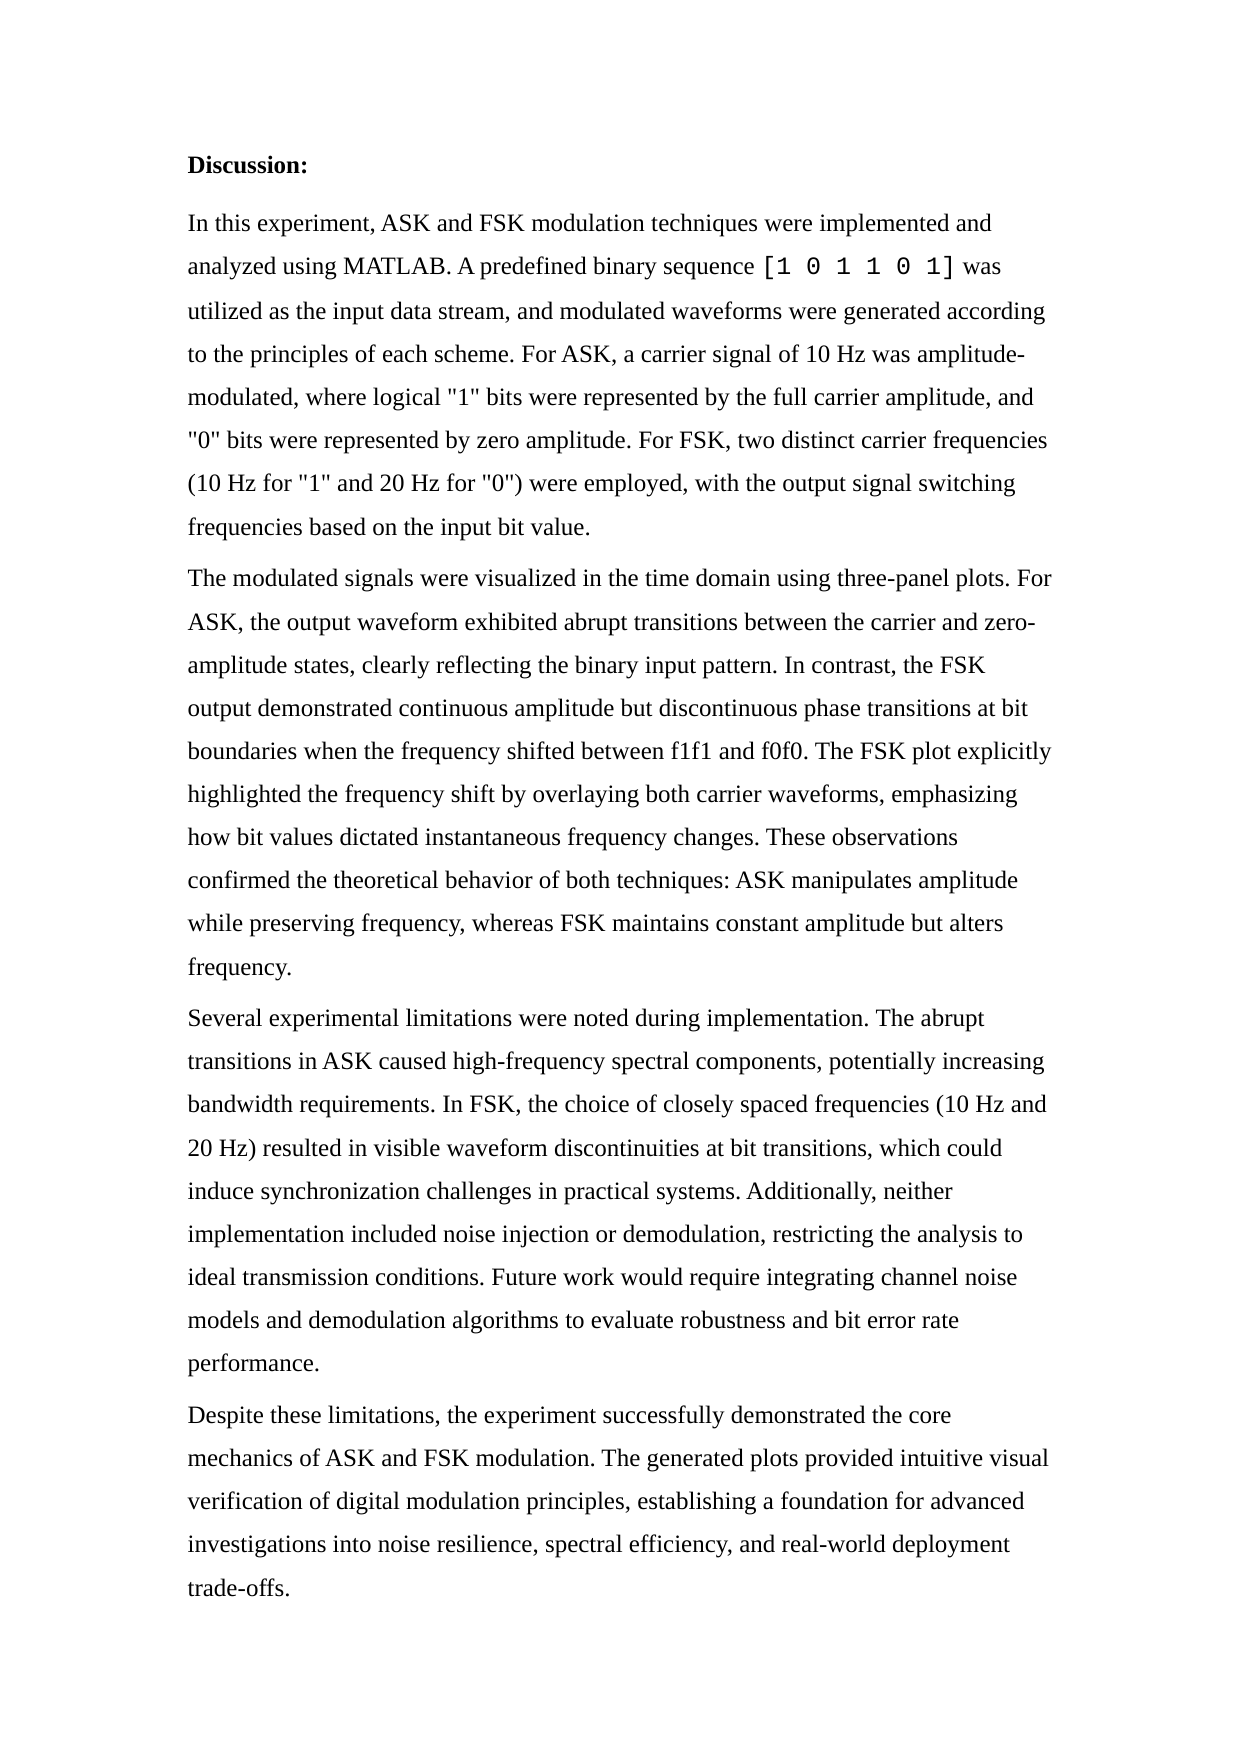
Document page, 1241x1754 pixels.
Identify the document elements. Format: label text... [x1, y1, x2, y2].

text The modulated signals were visualized in the time domain using three-panel plots. For ASK, the output waveform exhibited abrupt transitions between the carrier and zero-amplitude states, clearly reflecting the binary input pattern. In contrast, the FSK output demonstrated continuous amplitude but discontinuous phase transitions at bit boundaries when the frequency shifted between f1f1​ and f0f0​. The FSK plot explicitly highlighted the frequency shift by overlaying both carrier waveforms, emphasizing how bit values dictated instantaneous frequency changes. These observations confirmed the theoretical behavior of both techniques: ASK manipulates amplitude while preserving frequency, whereas FSK maintains constant amplitude but alters frequency. [187, 563, 1053, 980]
text Several experimental limitations were noted during implementation. The abrupt transitions in ASK caused high-frequency spectral components, potentially increasing bandwidth requirements. In FSK, the choice of closely spaced frequencies (10 Hz and 20 Hz) resulted in visible waveform discontinuities at bit transitions, which could induce synchronization challenges in practical systems. Additionally, neither implementation included noise injection or demodulation, restricting the analysis to ideal transmission conditions. Future work would require integrating channel noise models and demodulation algorithms to evaluate robustness and bit error rate performance. [187, 1003, 1053, 1377]
text Despite these limitations, the experiment successfully demonstrated the core mechanics of ASK and FSK modulation. The generated plots provided intuitive visual verification of digital modulation principles, establishing a foundation for advanced investigations into noise resilience, spectral efficiency, and real-world deployment trade-offs. [187, 1400, 1053, 1601]
text In this experiment, ASK and FSK modulation techniques were implemented and analyzed using MATLAB. A predefined binary sequence [1 0 1 1 0 1] was utilized as the input data stream, and modulated waveforms were generated according to the principles of each scheme. For ASK, a carrier signal of 10 Hz was amplitude-modulated, where logical "1" bits were represented by the full carrier amplitude, and "0" bits were represented by zero amplitude. For FSK, two distinct carrier frequencies (10 Hz for "1" and 20 Hz for "0") were employed, with the output signal switching frequencies based on the input bit value. [187, 208, 1053, 540]
text Discussion: [187, 150, 1053, 179]
